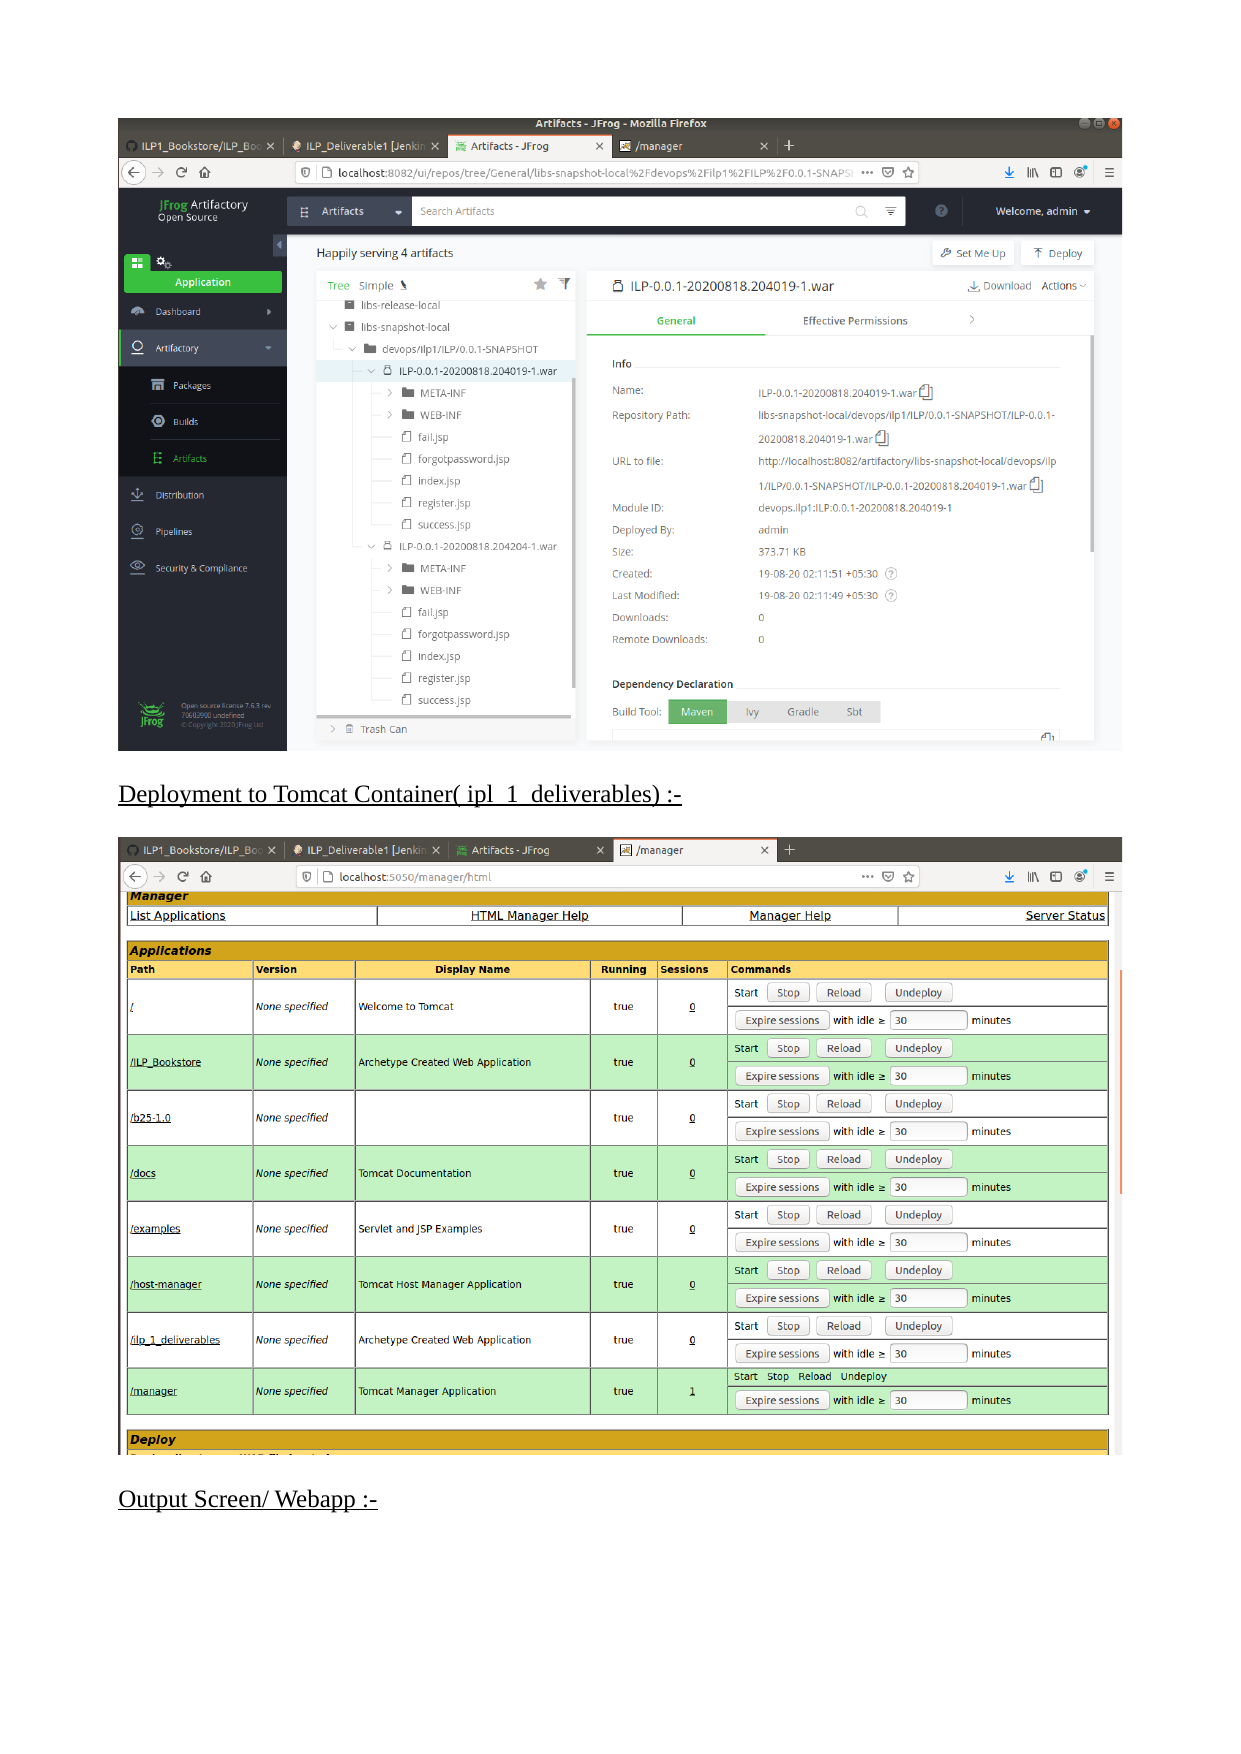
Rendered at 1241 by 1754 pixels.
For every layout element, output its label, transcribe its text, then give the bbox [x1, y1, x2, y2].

text Output Screen/ Webapp :- [118, 1484, 1122, 1512]
picture [118, 837, 1123, 1455]
text Deployment to Tomcat Container( ipl_1_deliverables) :- [118, 779, 1122, 808]
picture [118, 118, 1123, 751]
